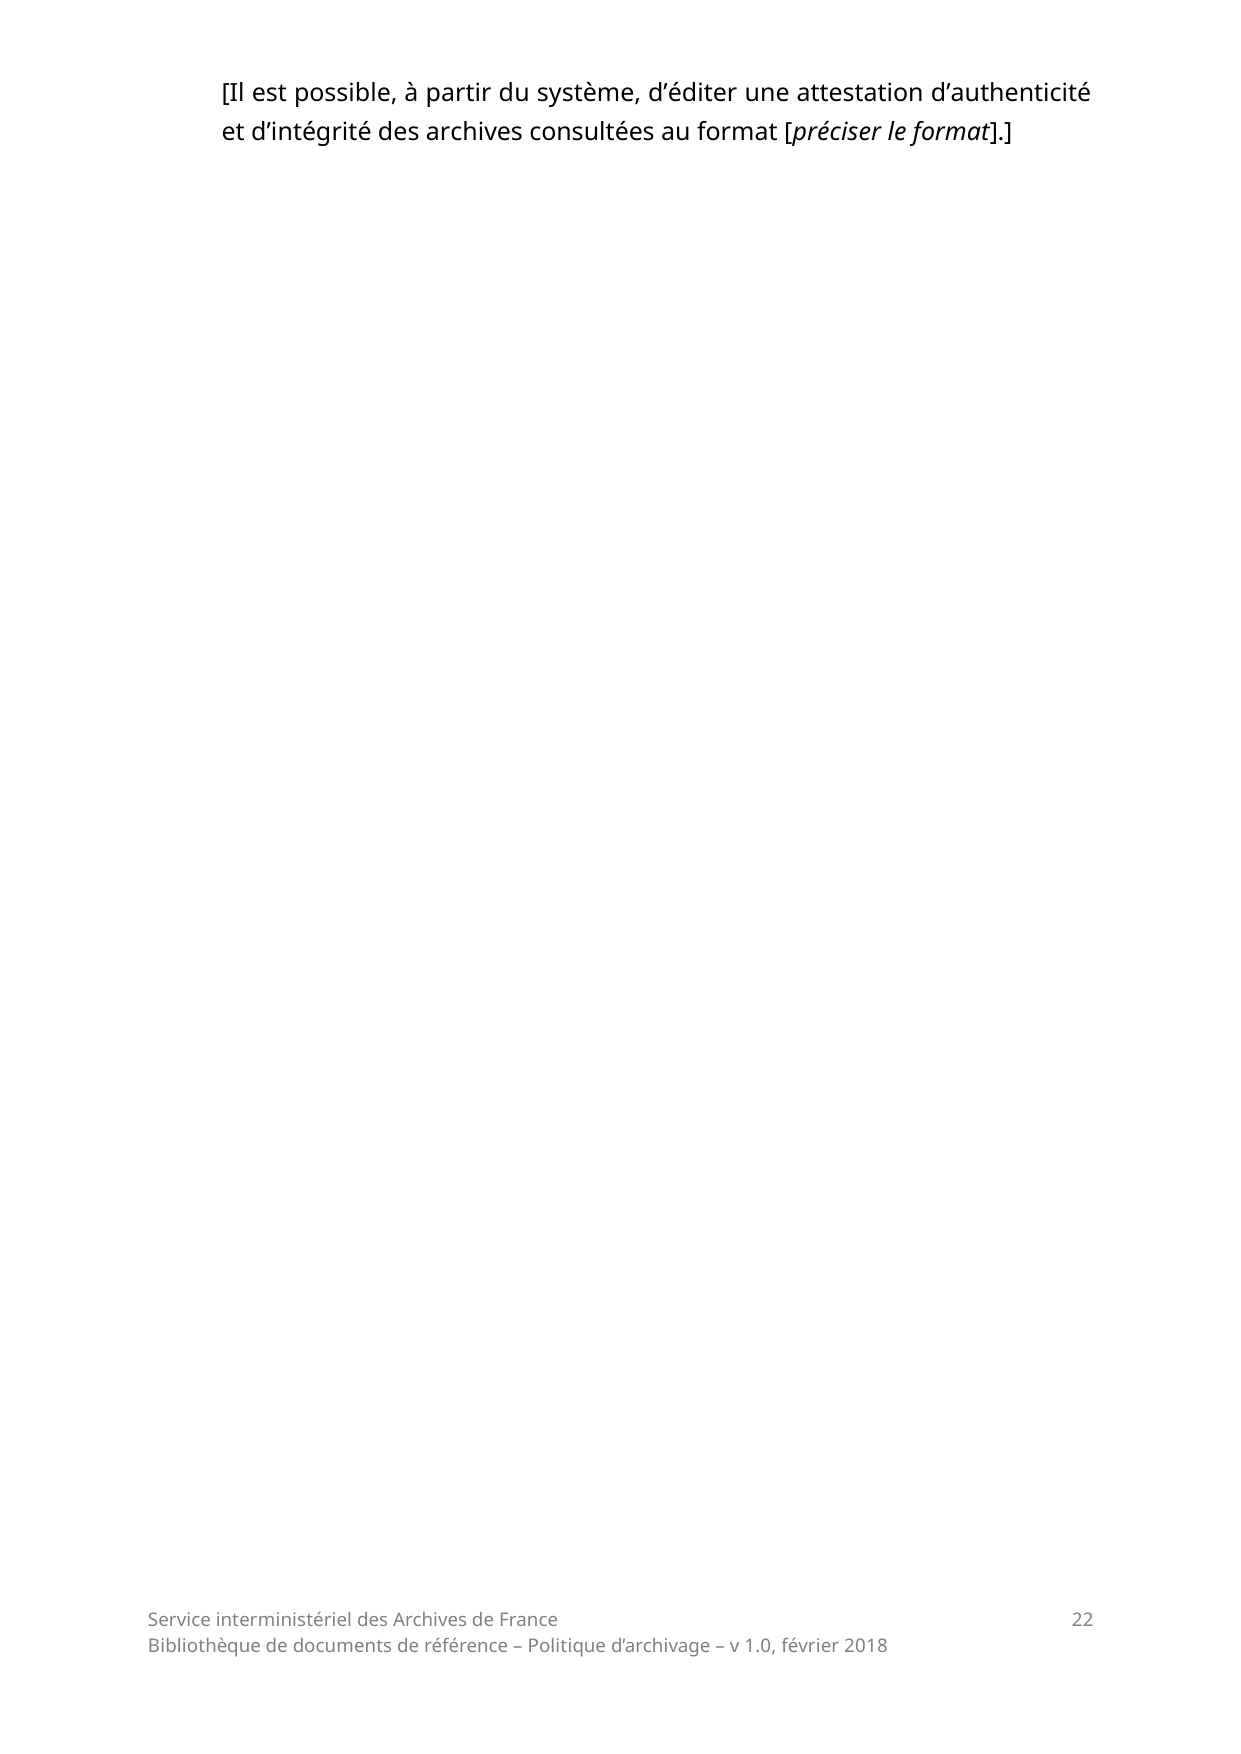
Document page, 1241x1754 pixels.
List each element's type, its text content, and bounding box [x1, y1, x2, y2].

text [Il est possible, à partir du système, d’éditer une attestation d’authenticité et d’intégrité des archives consultées au format [préciser le format].] [221, 75, 1093, 148]
